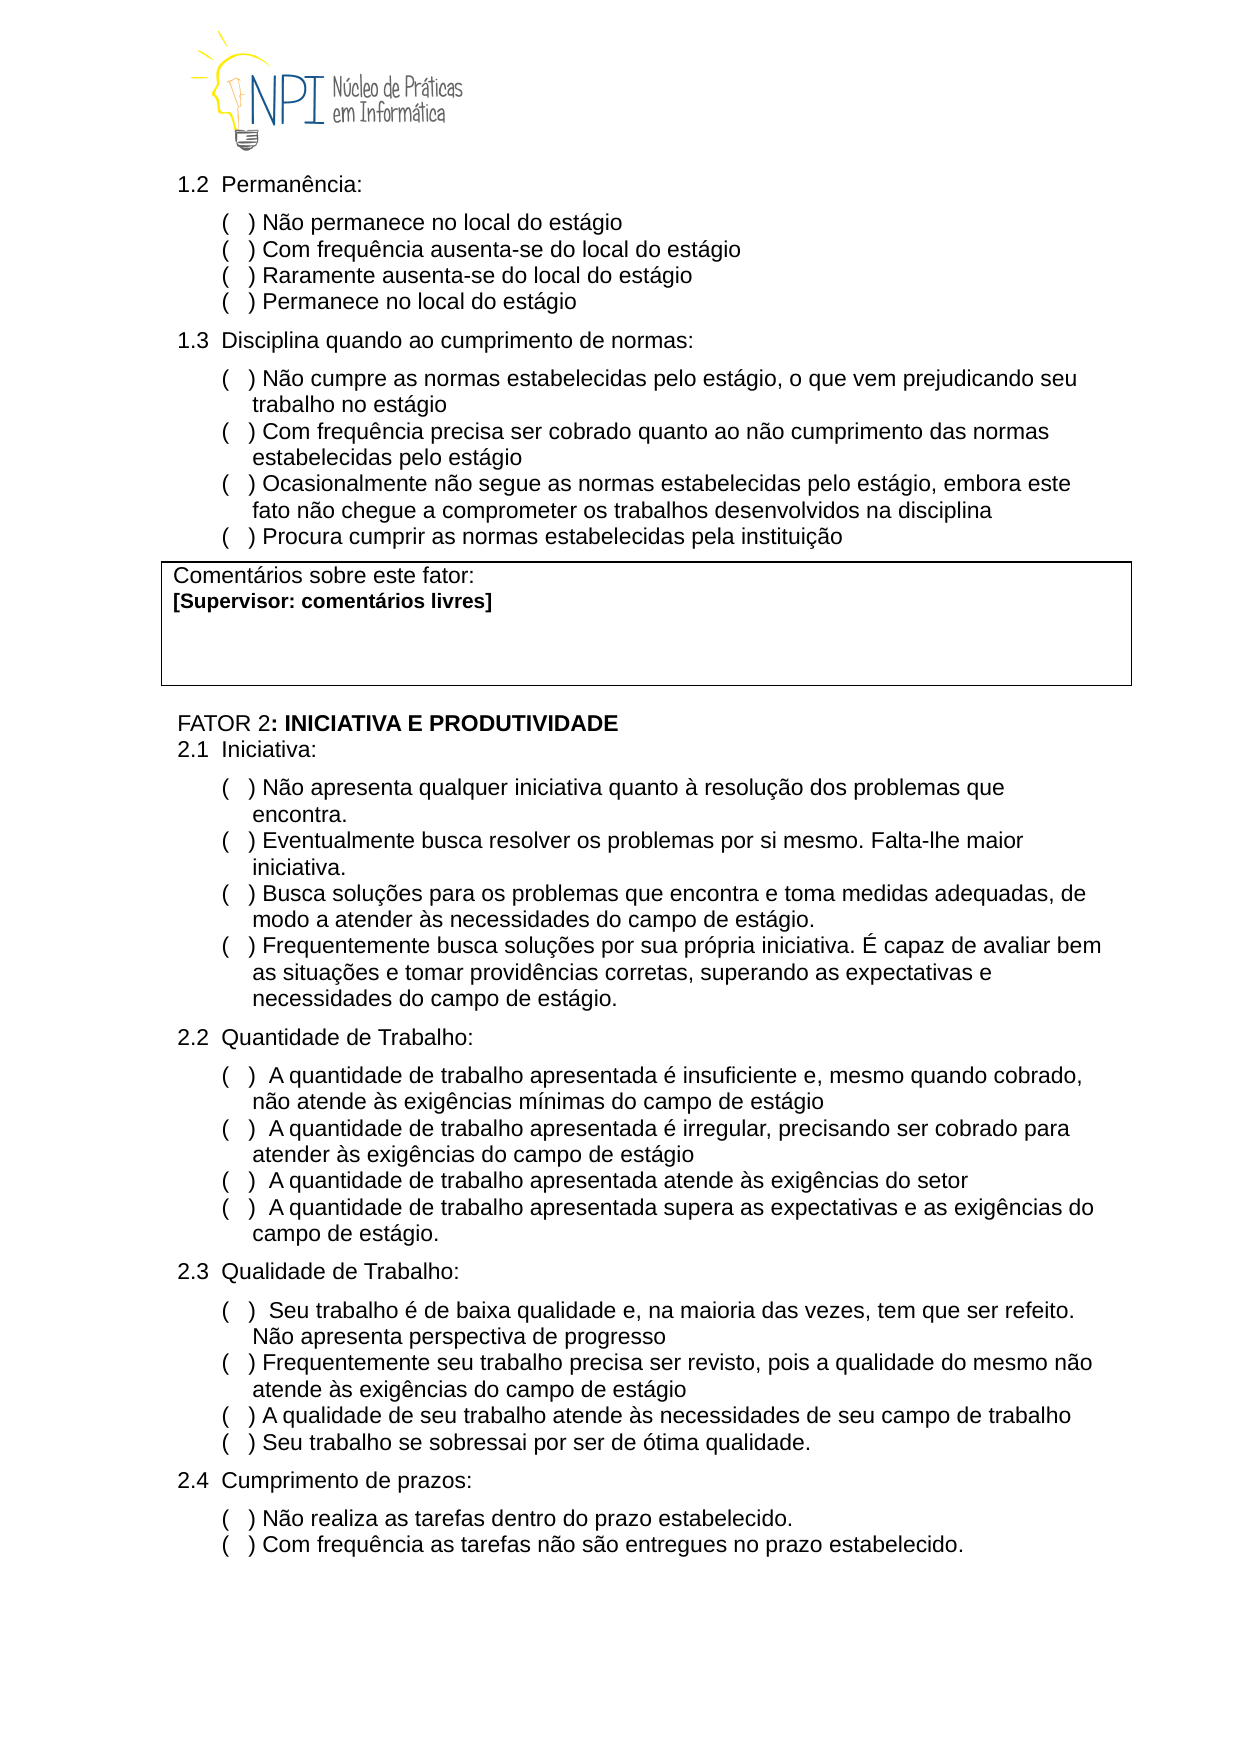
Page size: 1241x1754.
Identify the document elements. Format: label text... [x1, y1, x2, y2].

table_header Comentários sobre este fator: [Supervisor: comentários livres] [162, 563, 1131, 684]
text ( ) Seu trabalho se sobressai por ser de ótima qualidade. [221, 1428, 1104, 1455]
text ( ) Permanece no local do estágio [221, 288, 1104, 314]
text ( ) Com frequência ausenta-se do local do estágio [221, 236, 1104, 262]
text ( ) A quantidade de trabalho apresentada supera as expectativas e as exigências do campo de estágio. [221, 1194, 1104, 1246]
text ( ) Ocasionalmente não segue as normas estabelecidas pelo estágio, embora este fato não chegue a comprometer os trabalhos desenvolvidos na disciplina [221, 470, 1104, 523]
text ( ) Não permanece no local do estágio [221, 209, 1104, 236]
text ( ) A quantidade de trabalho apresentada é irregular, precisando ser cobrado para atender às exigências do campo de estágio [221, 1114, 1104, 1167]
text ( ) Frequentemente seu trabalho precisa ser revisto, pois a qualidade do mesmo não atende às exigências do campo de estágio [221, 1349, 1104, 1402]
list 2.3 Qualidade de Trabalho: [177, 1258, 1104, 1285]
list 2.1 Iniciativa: [177, 736, 1104, 762]
text ( ) Não realiza as tarefas dentro do prazo estabelecido. [221, 1505, 1104, 1531]
text ( ) Raramente ausenta-se do local do estágio [221, 262, 1104, 288]
text ( ) A quantidade de trabalho apresentada é insuficiente e, mesmo quando cobrado, não atende às exigências mínimas do campo de estágio [221, 1062, 1104, 1114]
text ( ) Não apresenta qualquer iniciativa quanto à resolução dos problemas que encontra. [221, 774, 1104, 827]
text ( ) Busca soluções para os problemas que encontra e toma medidas adequadas, de modo a atender às necessidades do campo de estágio. [221, 880, 1104, 932]
text ( ) A qualidade de seu trabalho atende às necessidades de seu campo de trabalho [221, 1402, 1104, 1428]
text ( ) Eventualmente busca resolver os problemas por si mesmo. Falta-lhe maior iniciativa. [221, 827, 1104, 880]
list 1.2 Permanência: [177, 171, 1104, 197]
text ( ) A quantidade de trabalho apresentada atende às exigências do setor [221, 1167, 1104, 1194]
text ( ) Seu trabalho é de baixa qualidade e, na maioria das vezes, tem que ser refeito. Não apresenta perspectiva de progresso [221, 1297, 1104, 1349]
list 2.4 Cumprimento de prazos: [177, 1467, 1104, 1493]
list 2.2 Quantidade de Trabalho: [177, 1023, 1104, 1050]
list 1.3 Disciplina quando ao cumprimento de normas: [177, 327, 1104, 353]
text ( ) Não cumpre as normas estabelecidas pelo estágio, o que vem prejudicando seu trabalho no estágio [221, 365, 1104, 418]
text ( ) Com frequência as tarefas não são entregues no prazo estabelecido. [221, 1531, 1104, 1558]
text ( ) Com frequência precisa ser cobrado quanto ao não cumprimento das normas estabelecidas pelo estágio [221, 418, 1104, 470]
picture [181, 22, 472, 159]
text ( ) Frequentemente busca soluções por sua própria iniciativa. É capaz de avaliar bem as situações e tomar providências corretas, superando as expectativas e necessidades do campo de estágio. [221, 932, 1104, 1012]
text FATOR 2: INICIATIVA E PRODUTIVIDADE [177, 710, 1104, 736]
text ( ) Procura cumprir as normas estabelecidas pela instituição [221, 523, 1104, 549]
